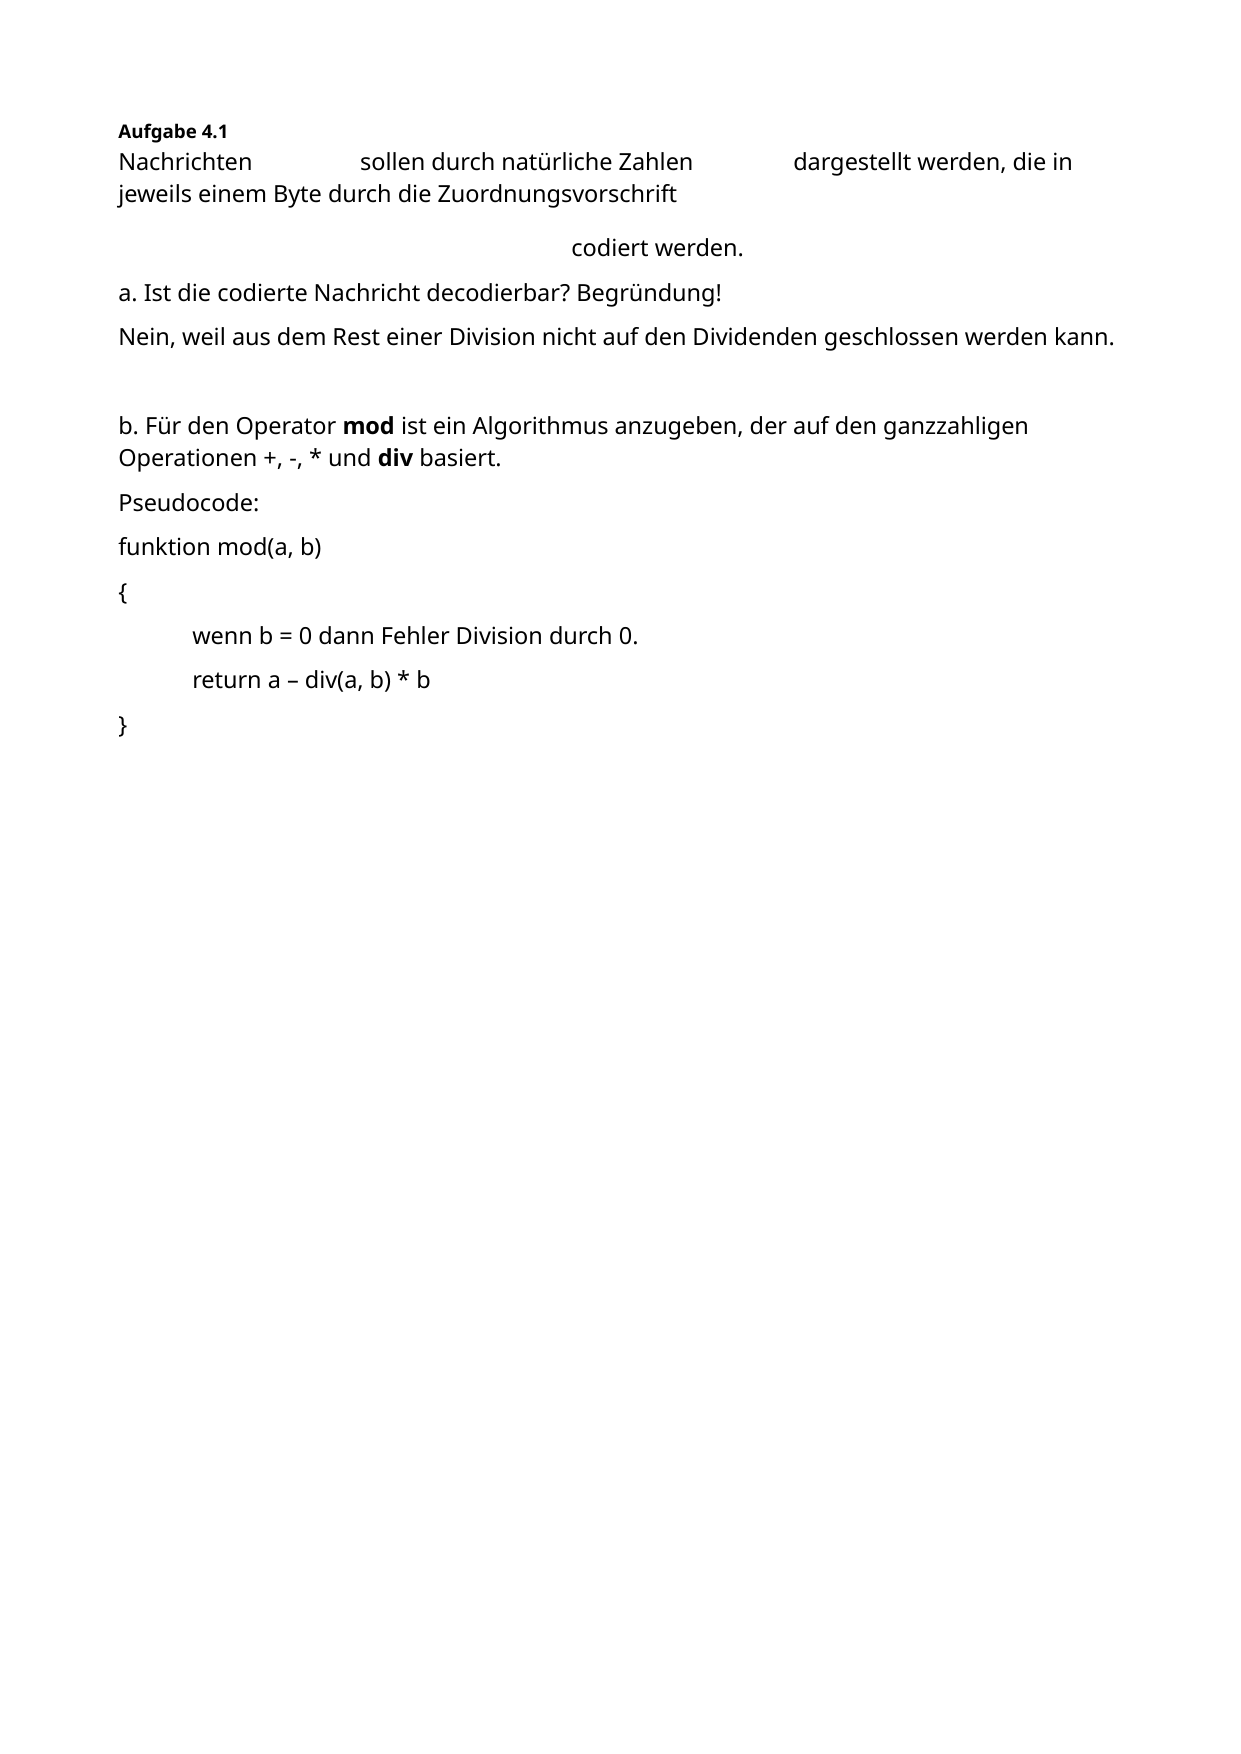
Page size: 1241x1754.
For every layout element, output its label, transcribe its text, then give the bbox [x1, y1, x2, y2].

text Nein, weil aus dem Rest einer Division nicht auf den Dividenden geschlossen werden kann. [118, 321, 1122, 352]
text } [118, 708, 1122, 740]
text Aufgabe 4.1 [118, 118, 1122, 144]
text wenn b = 0 dann Fehler Division durch 0. [118, 619, 1122, 651]
text a. Ist die codierte Nachricht decodierbar? Begründung! [118, 276, 1122, 308]
text { [118, 575, 1122, 607]
text return a – div(a, b) * b [118, 664, 1122, 696]
text codiert werden. [118, 222, 1122, 263]
text Pseudocode: [118, 486, 1122, 518]
text funktion mod(a, b) [118, 530, 1122, 562]
text b. Für den Operator mod ist ein Algorithmus anzugeben, der auf den ganzzahligen Operationen +, -, * und div basiert. [118, 409, 1122, 473]
text Nachrichten sollen durch natürliche Zahlen dargestellt werden, die in jeweils einem Byte durch die Zuordnungsvorschrift [118, 144, 1122, 209]
